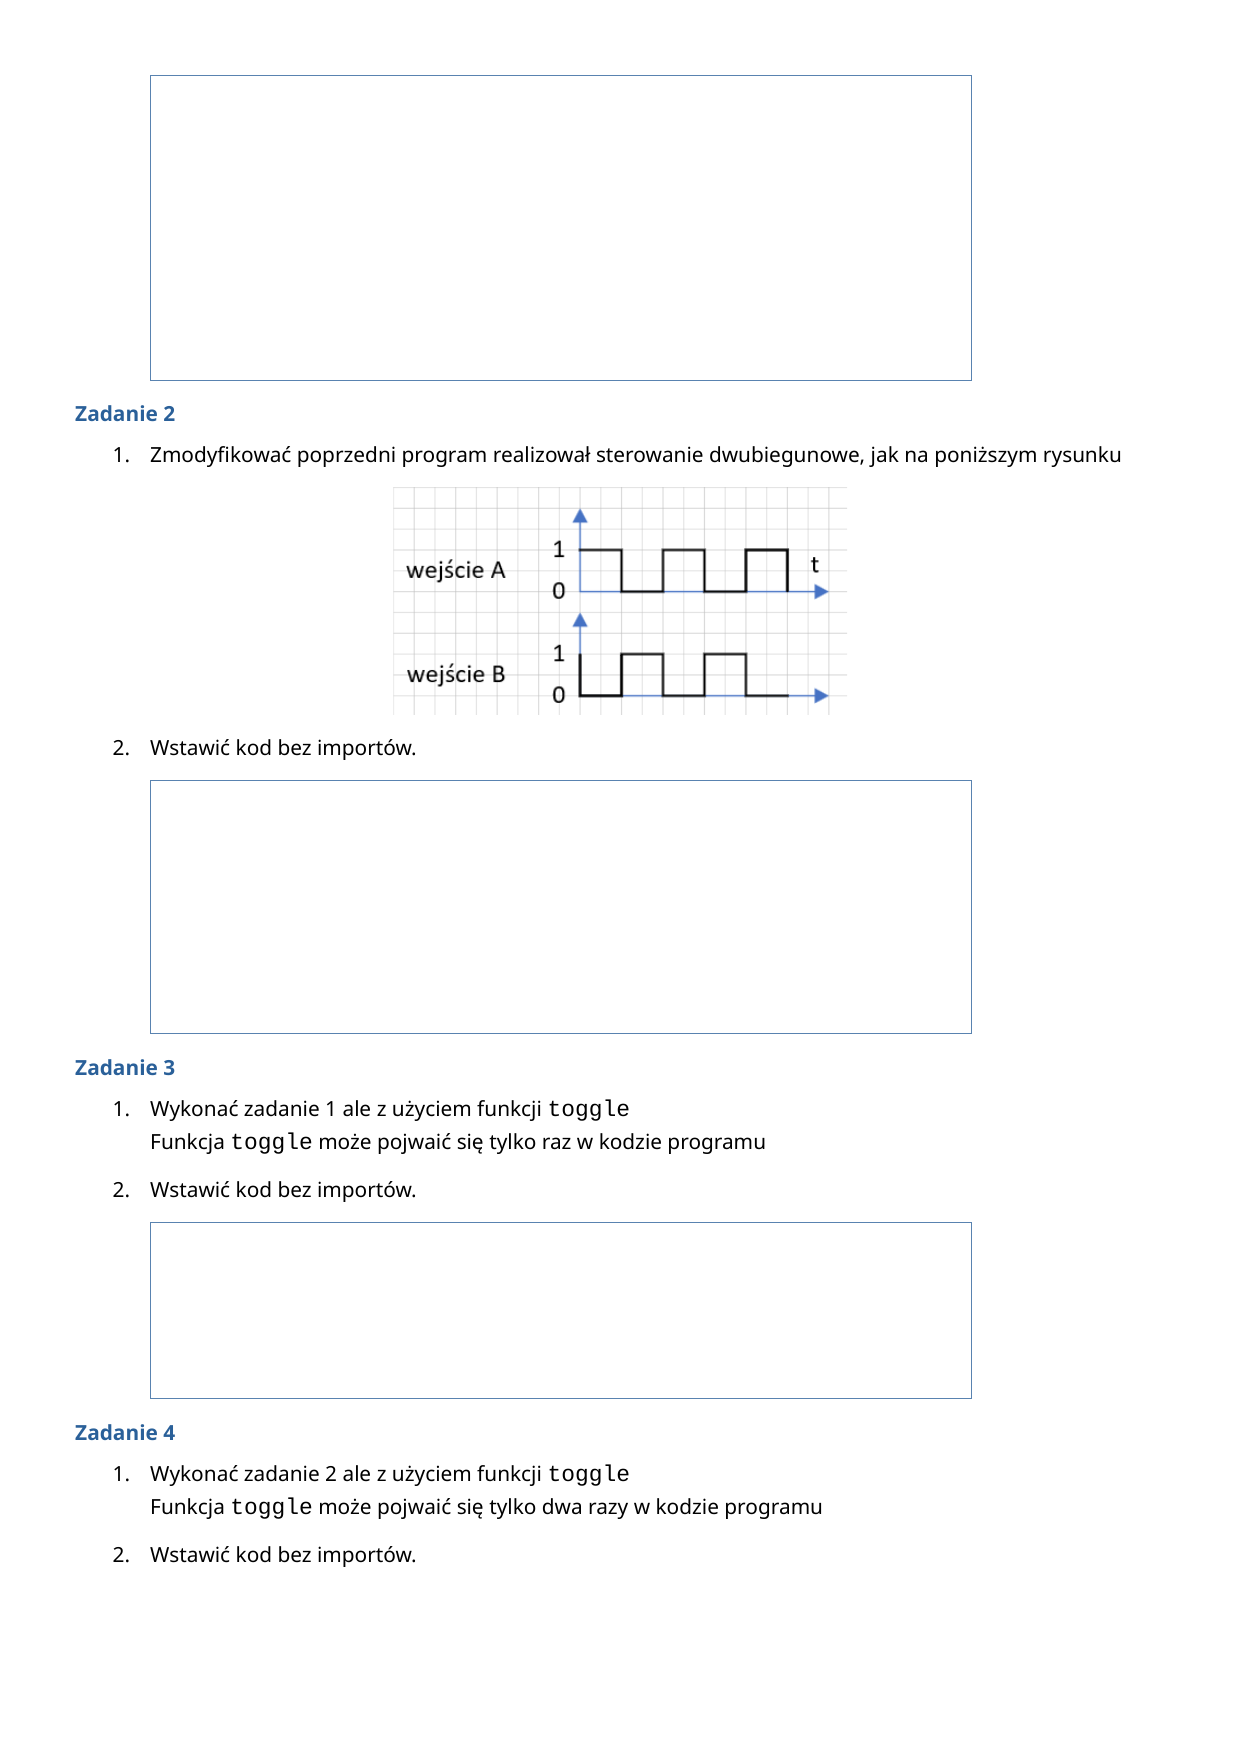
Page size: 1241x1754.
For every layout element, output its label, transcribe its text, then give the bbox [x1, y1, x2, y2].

list Wykonać zadanie 2 ale z użyciem funkcji toggle Funkcja toggle może pojwaić się tylko dwa razy w kodzie programu [112, 1459, 1165, 1521]
list Wstawić kod bez importów. [112, 1176, 1165, 1204]
list Wykonać zadanie 1 ale z użyciem funkcji toggle Funkcja toggle może pojwaić się tylko raz w kodzie programu [112, 1094, 1165, 1157]
picture [393, 487, 848, 715]
list Zmodyfikować poprzedni program realizował sterowanie dwubiegunowe, jak na poniższym rysunku [112, 441, 1165, 469]
text Zadanie 2 [75, 399, 1165, 428]
list Wstawić kod bez importów. [112, 1540, 1165, 1569]
list Wstawić kod bez importów. [112, 733, 1165, 761]
text Zadanie 4 [75, 1418, 1165, 1446]
text Zadanie 3 [75, 1053, 1165, 1081]
